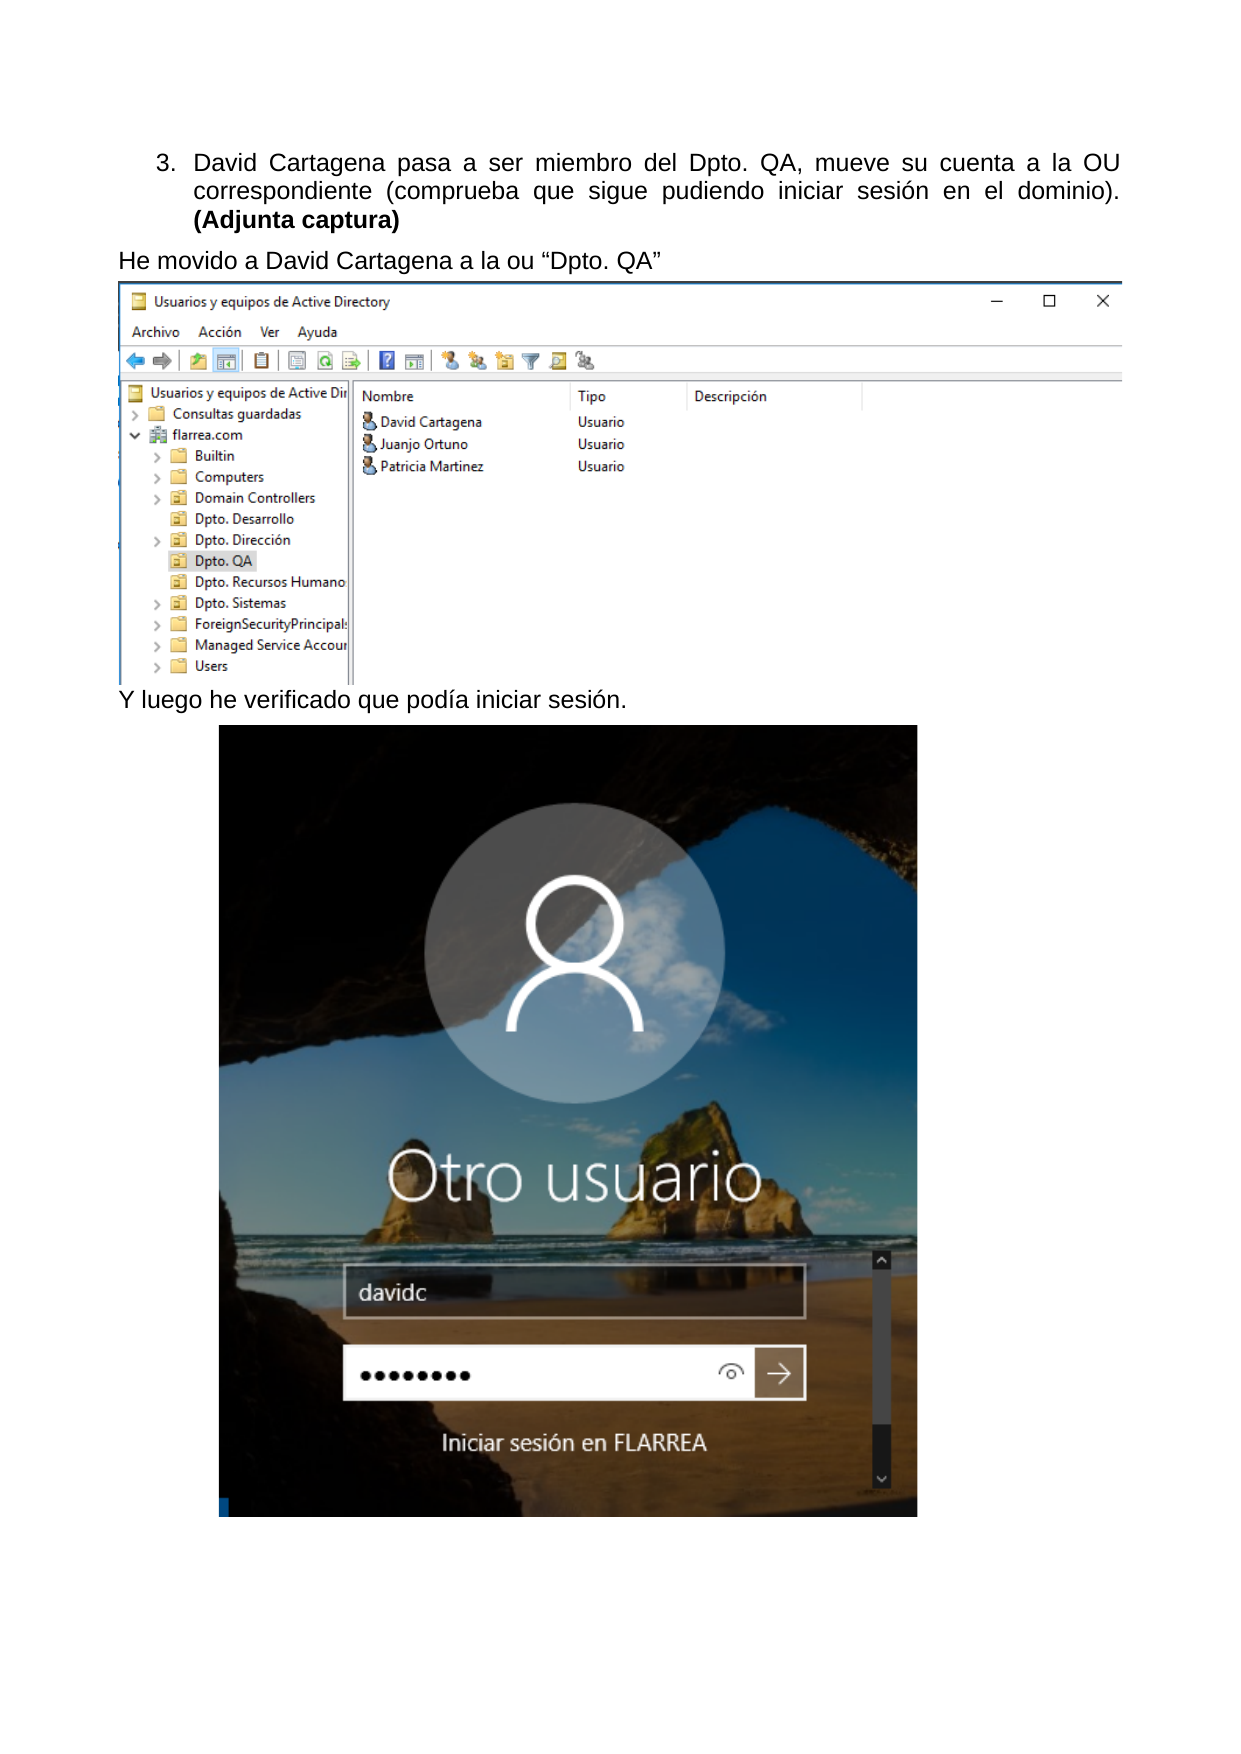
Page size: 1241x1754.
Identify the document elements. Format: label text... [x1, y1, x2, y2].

text Y luego he verificado que podía iniciar sesión. [118, 685, 1122, 713]
list David Cartagena pasa a ser miembro del Dpto. QA, mueve su cuenta a la OU correspondiente (comprueba que sigue pudiendo iniciar sesión en el dominio). (Adjunta captura) [156, 148, 1122, 234]
picture [218, 725, 918, 1517]
picture [118, 281, 1123, 685]
text He movido a David Cartagena a la ou “Dpto. QA” [118, 246, 1122, 275]
